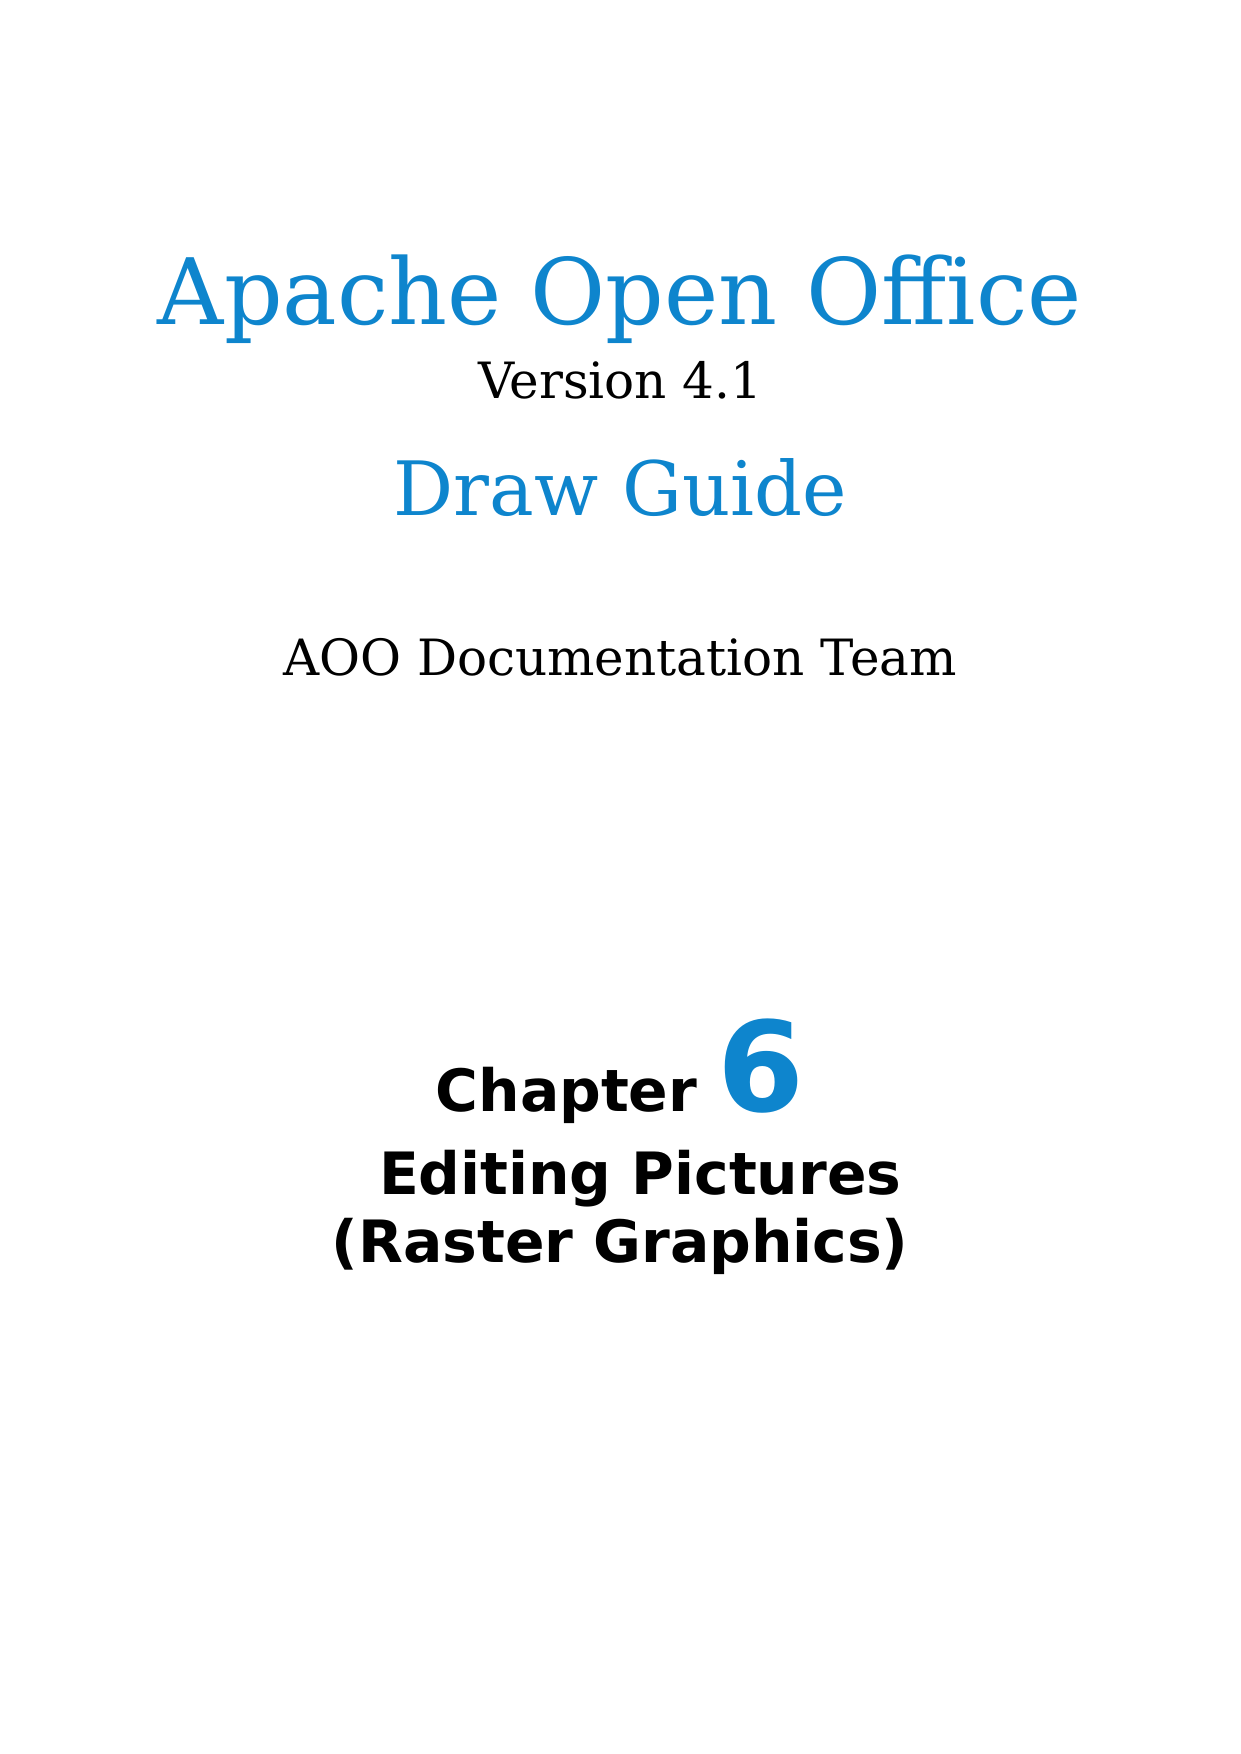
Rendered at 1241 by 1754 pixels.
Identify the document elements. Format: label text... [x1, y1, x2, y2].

text Version 4.1 [136, 352, 1104, 410]
text AOO Documentation Team [136, 629, 1104, 688]
text Draw Guide [136, 446, 1104, 533]
subtitle Chapter 6 Editing Pictures (Raster Graphics) [136, 995, 1104, 1276]
text Apache Open Office [136, 239, 1104, 346]
